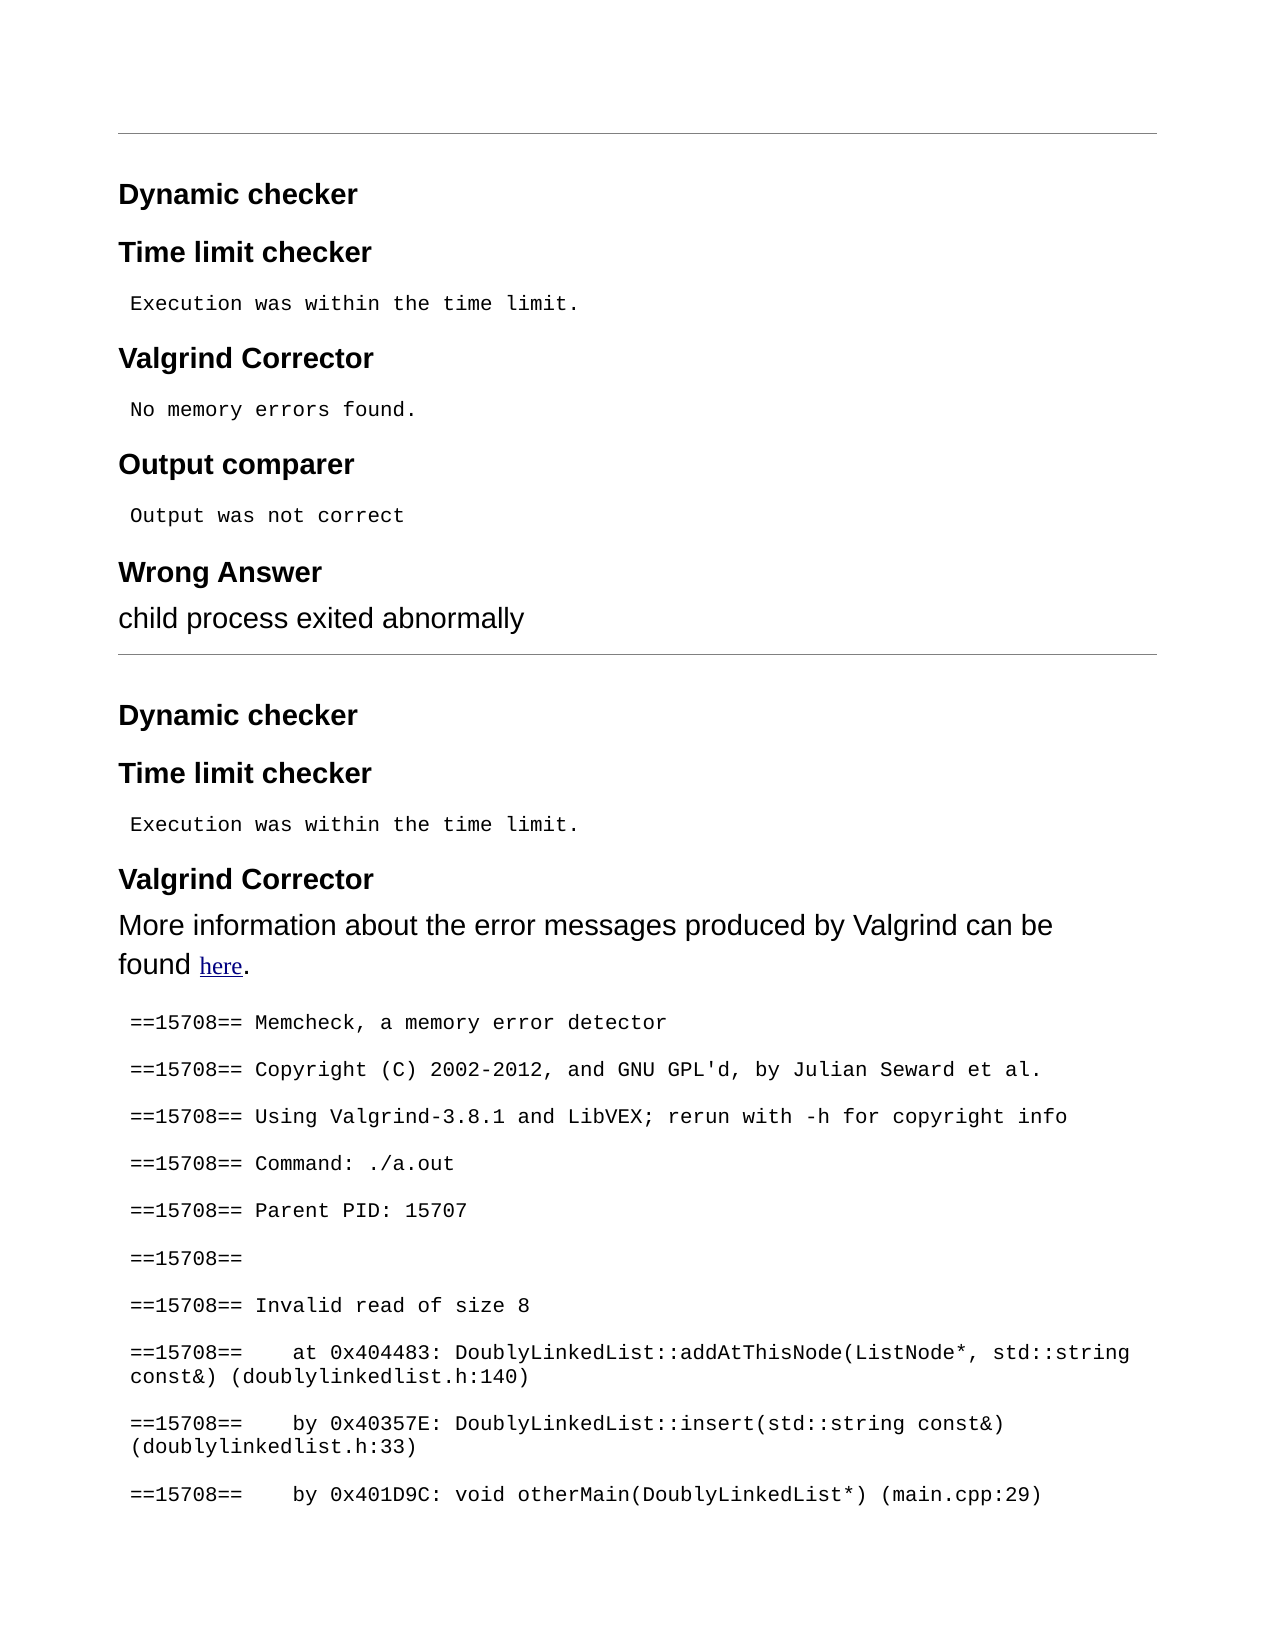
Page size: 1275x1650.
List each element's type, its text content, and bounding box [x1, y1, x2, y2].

text ==15708== by 0x401D9C: void otherMain(DoublyLinkedList*) (main.cpp:29) [130, 1484, 1145, 1507]
text ==15708== Copyright (C) 2002-2012, and GNU GPL'd, by Julian Seward et al. [130, 1059, 1145, 1083]
subtitle Time limit checker [118, 235, 1157, 269]
text ==15708== Using Valgrind-3.8.1 and LibVEX; rerun with -h for copyright info [130, 1106, 1145, 1130]
text ==15708== Command: ./a.out [130, 1153, 1145, 1177]
subtitle Valgrind Corrector [118, 862, 1157, 896]
text Execution was within the time limit. [130, 814, 1145, 838]
text More information about the error messages produced by Valgrind can be found here. [118, 908, 1157, 980]
text ==15708== Memcheck, a memory error detector [130, 1012, 1145, 1035]
text Output was not correct [130, 505, 1145, 528]
text ==15708== by 0x40357E: DoublyLinkedList::insert(std::string const&) (doublylinkedlist.h:33) [130, 1413, 1145, 1460]
text Execution was within the time limit. [130, 293, 1145, 317]
text ==15708== at 0x404483: DoublyLinkedList::addAtThisNode(ListNode*, std::string const&) (doublylinkedlist.h:140) [130, 1342, 1145, 1389]
subtitle Wrong Answer [118, 555, 1157, 588]
subtitle Valgrind Corrector [118, 341, 1157, 375]
text No memory errors found. [130, 399, 1145, 423]
subtitle Dynamic checker [118, 177, 1157, 210]
subtitle Output comparer [118, 447, 1157, 480]
text ==15708== Parent PID: 15707 [130, 1201, 1145, 1224]
subtitle Time limit checker [118, 757, 1157, 790]
text ==15708== [130, 1248, 1145, 1271]
text child process exited abnormally [118, 601, 1157, 634]
subtitle Dynamic checker [118, 698, 1157, 732]
text ==15708== Invalid read of size 8 [130, 1295, 1145, 1318]
